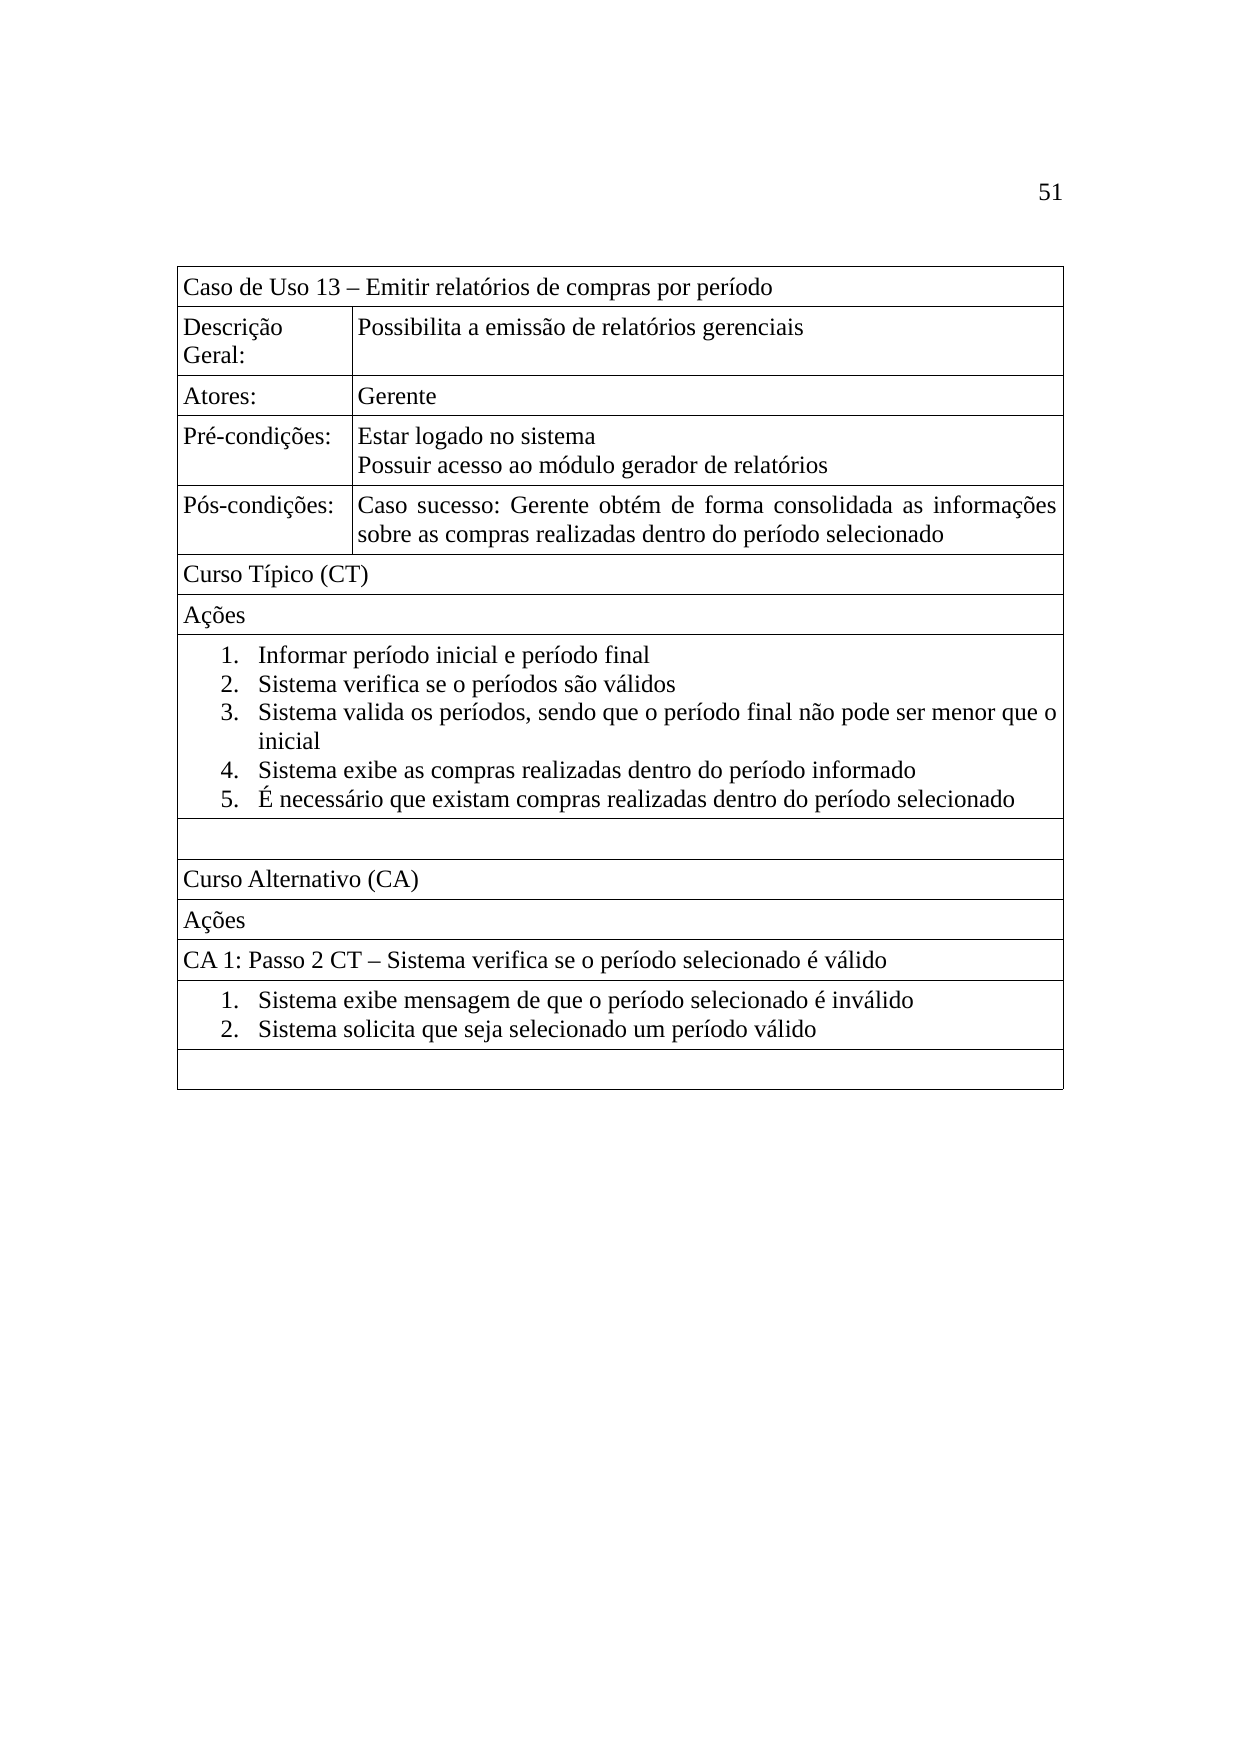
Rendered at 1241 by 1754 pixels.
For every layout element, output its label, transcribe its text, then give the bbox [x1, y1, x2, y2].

table_cell Gerente [353, 376, 1063, 415]
table_cell Informar período inicial e período final Sistema verifica se o períodos são válidos Sistema valida os períodos, sendo que o período final não pode ser menor que o inicial Sistema exibe as compras realizadas dentro do período informado É necessário que existam compras realizadas dentro do período selecionado [178, 635, 1063, 818]
table_cell Possibilita a emissão de relatórios gerenciais [353, 307, 1063, 375]
table_cell Atores: [178, 376, 352, 415]
table_cell Ações [178, 595, 1063, 634]
table_cell Ações [178, 900, 1063, 939]
table_cell Estar logado no sistema Possuir acesso ao módulo gerador de relatórios [353, 416, 1063, 484]
table_cell Pré-condições: [178, 416, 352, 484]
table_cell [178, 1050, 1063, 1089]
table_cell [178, 819, 1063, 858]
table_cell Descrição Geral: [178, 307, 352, 375]
table_cell Pós-condições: [178, 486, 352, 553]
table_cell Sistema exibe mensagem de que o período selecionado é inválido Sistema solicita que seja selecionado um período válido [178, 981, 1063, 1048]
table_header Caso de Uso 13 – Emitir relatórios de compras por período [178, 267, 1063, 306]
table_cell Caso sucesso: Gerente obtém de forma consolidada as informações sobre as compras realizadas dentro do período selecionado [353, 486, 1063, 553]
table_cell Curso Típico (CT) [178, 555, 1063, 594]
table_cell Curso Alternativo (CA) [178, 860, 1063, 899]
table_cell CA 1: Passo 2 CT – Sistema verifica se o período selecionado é válido [178, 940, 1063, 979]
